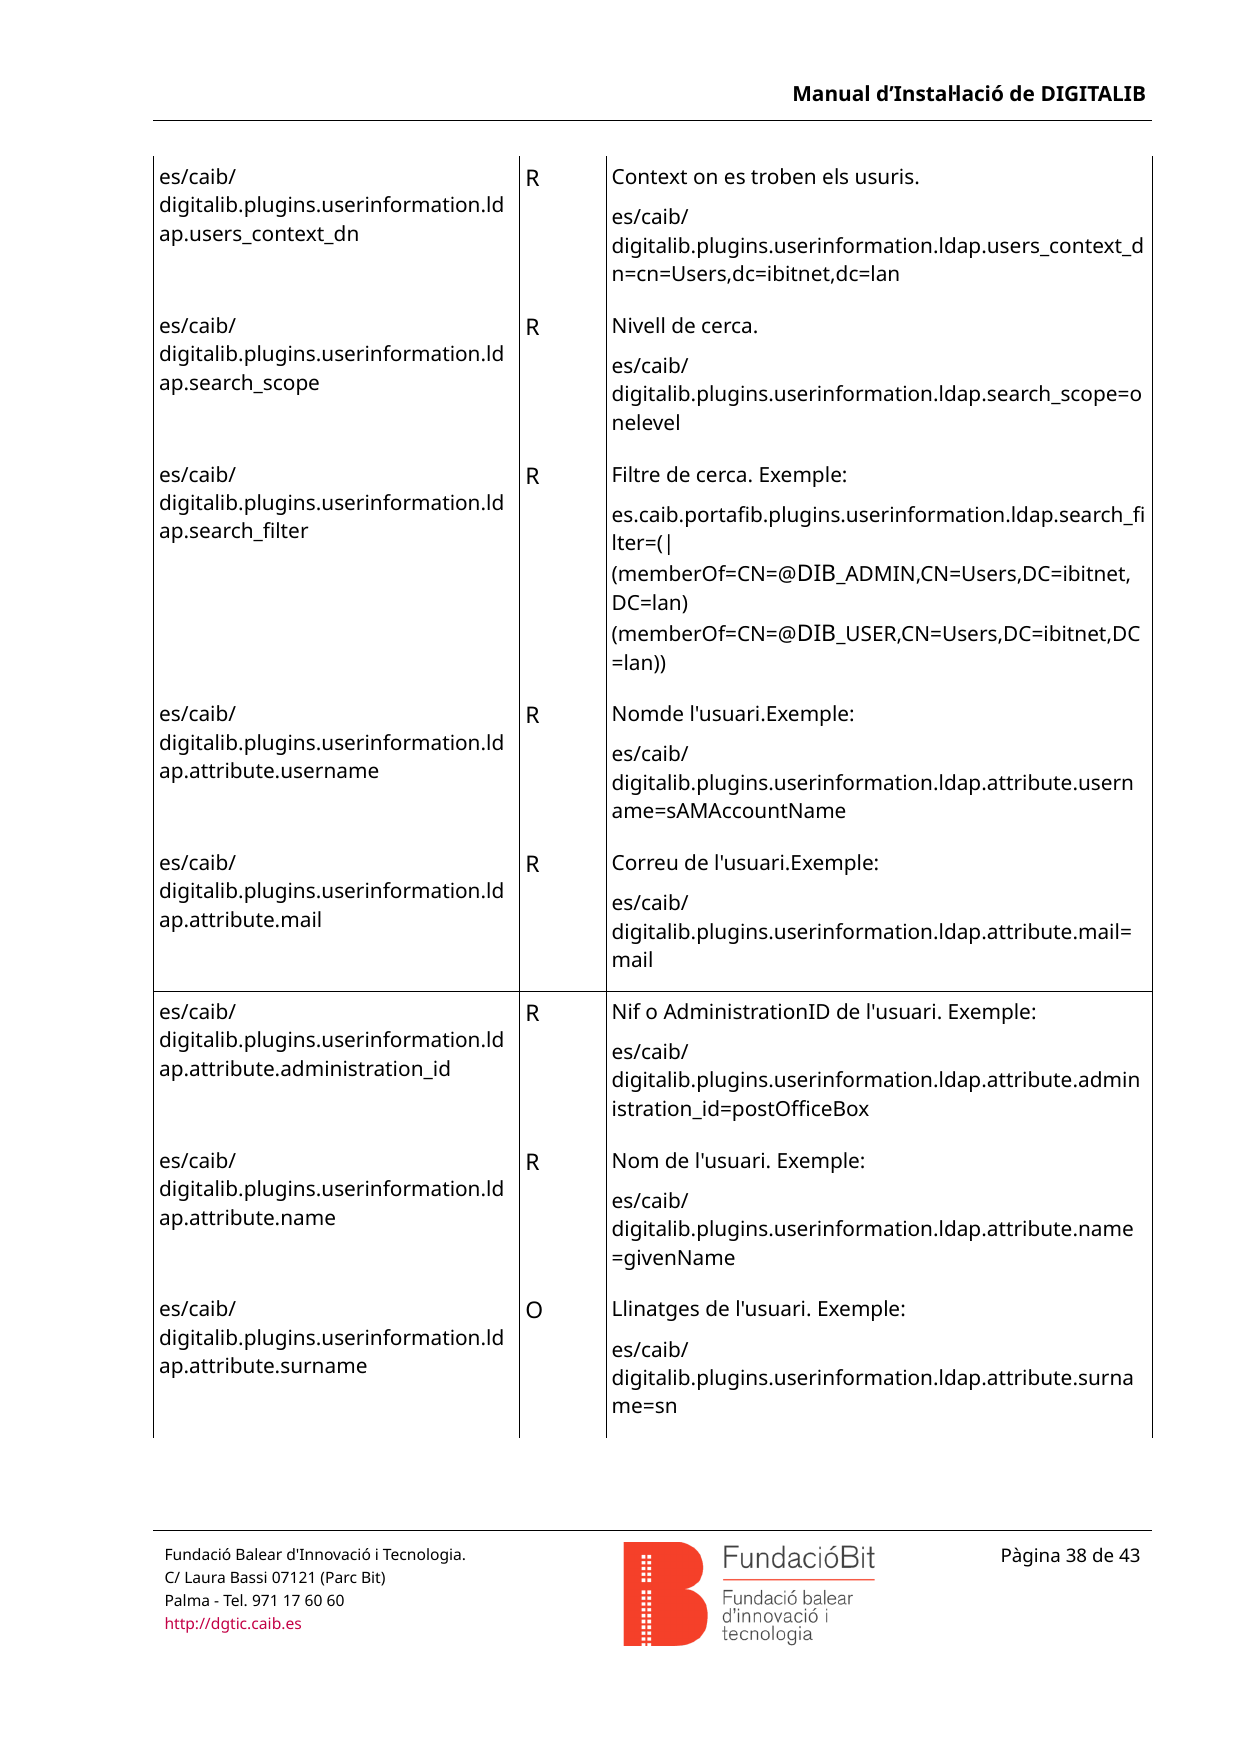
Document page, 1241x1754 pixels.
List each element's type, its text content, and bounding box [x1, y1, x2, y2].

table_cell R [520, 1140, 606, 1289]
table_cell es/caib/digitalib.plugins.userinformation.ldap.search_scope [154, 305, 519, 454]
table_cell O [520, 1289, 606, 1437]
table_cell es/caib/digitalib.plugins.userinformation.ldap.users_context_dn [154, 156, 519, 305]
table_cell es/caib/digitalib.plugins.userinformation.ldap.attribute.name [154, 1140, 519, 1289]
table_cell Nomde l'usuari.Exemple: es/caib/digitalib.plugins.userinformation.ldap.attribute.username=sAMAccountName [607, 694, 1152, 842]
table_cell R [520, 156, 606, 305]
table_cell es/caib/digitalib.plugins.userinformation.ldap.attribute.mail [154, 843, 519, 991]
table_cell R [520, 305, 606, 454]
table_cell Llinatges de l'usuari. Exemple: es/caib/digitalib.plugins.userinformation.ldap.attribute.surname=sn [607, 1289, 1152, 1437]
table_cell R [520, 694, 606, 842]
table_cell es/caib/digitalib.plugins.userinformation.ldap.attribute.administration_id [154, 992, 519, 1140]
table_cell es/caib/digitalib.plugins.userinformation.ldap.search_filter [154, 454, 519, 694]
table_cell Nivell de cerca. es/caib/digitalib.plugins.userinformation.ldap.search_scope=onelevel [607, 305, 1152, 454]
table_cell Nif o AdministrationID de l'usuari. Exemple: es/caib/digitalib.plugins.userinformation.ldap.attribute.administration_id=postOfficeBox [607, 992, 1152, 1140]
table_cell R [520, 454, 606, 694]
table_cell Filtre de cerca. Exemple: es.caib.portafib.plugins.userinformation.ldap.search_filter=(|(memberOf=CN=@DIB_ADMIN,CN=Users,DC=ibitnet,DC=lan)(memberOf=CN=@DIB_USER,CN=Users,DC=ibitnet,DC=lan)) [607, 454, 1152, 694]
table_cell R [520, 843, 606, 991]
table_cell es/caib/digitalib.plugins.userinformation.ldap.attribute.username [154, 694, 519, 842]
table_cell Nom de l'usuari. Exemple: es/caib/digitalib.plugins.userinformation.ldap.attribute.name=givenName [607, 1140, 1152, 1289]
table_cell es/caib/digitalib.plugins.userinformation.ldap.attribute.surname [154, 1289, 519, 1437]
table_cell Correu de l'usuari.Exemple: es/caib/digitalib.plugins.userinformation.ldap.attribute.mail=mail [607, 843, 1152, 991]
table_cell R [520, 992, 606, 1140]
picture [623, 1542, 875, 1646]
table_cell Context on es troben els usuris. es/caib/digitalib.plugins.userinformation.ldap.users_context_dn=cn=Users,dc=ibitnet,dc=lan [607, 156, 1152, 305]
